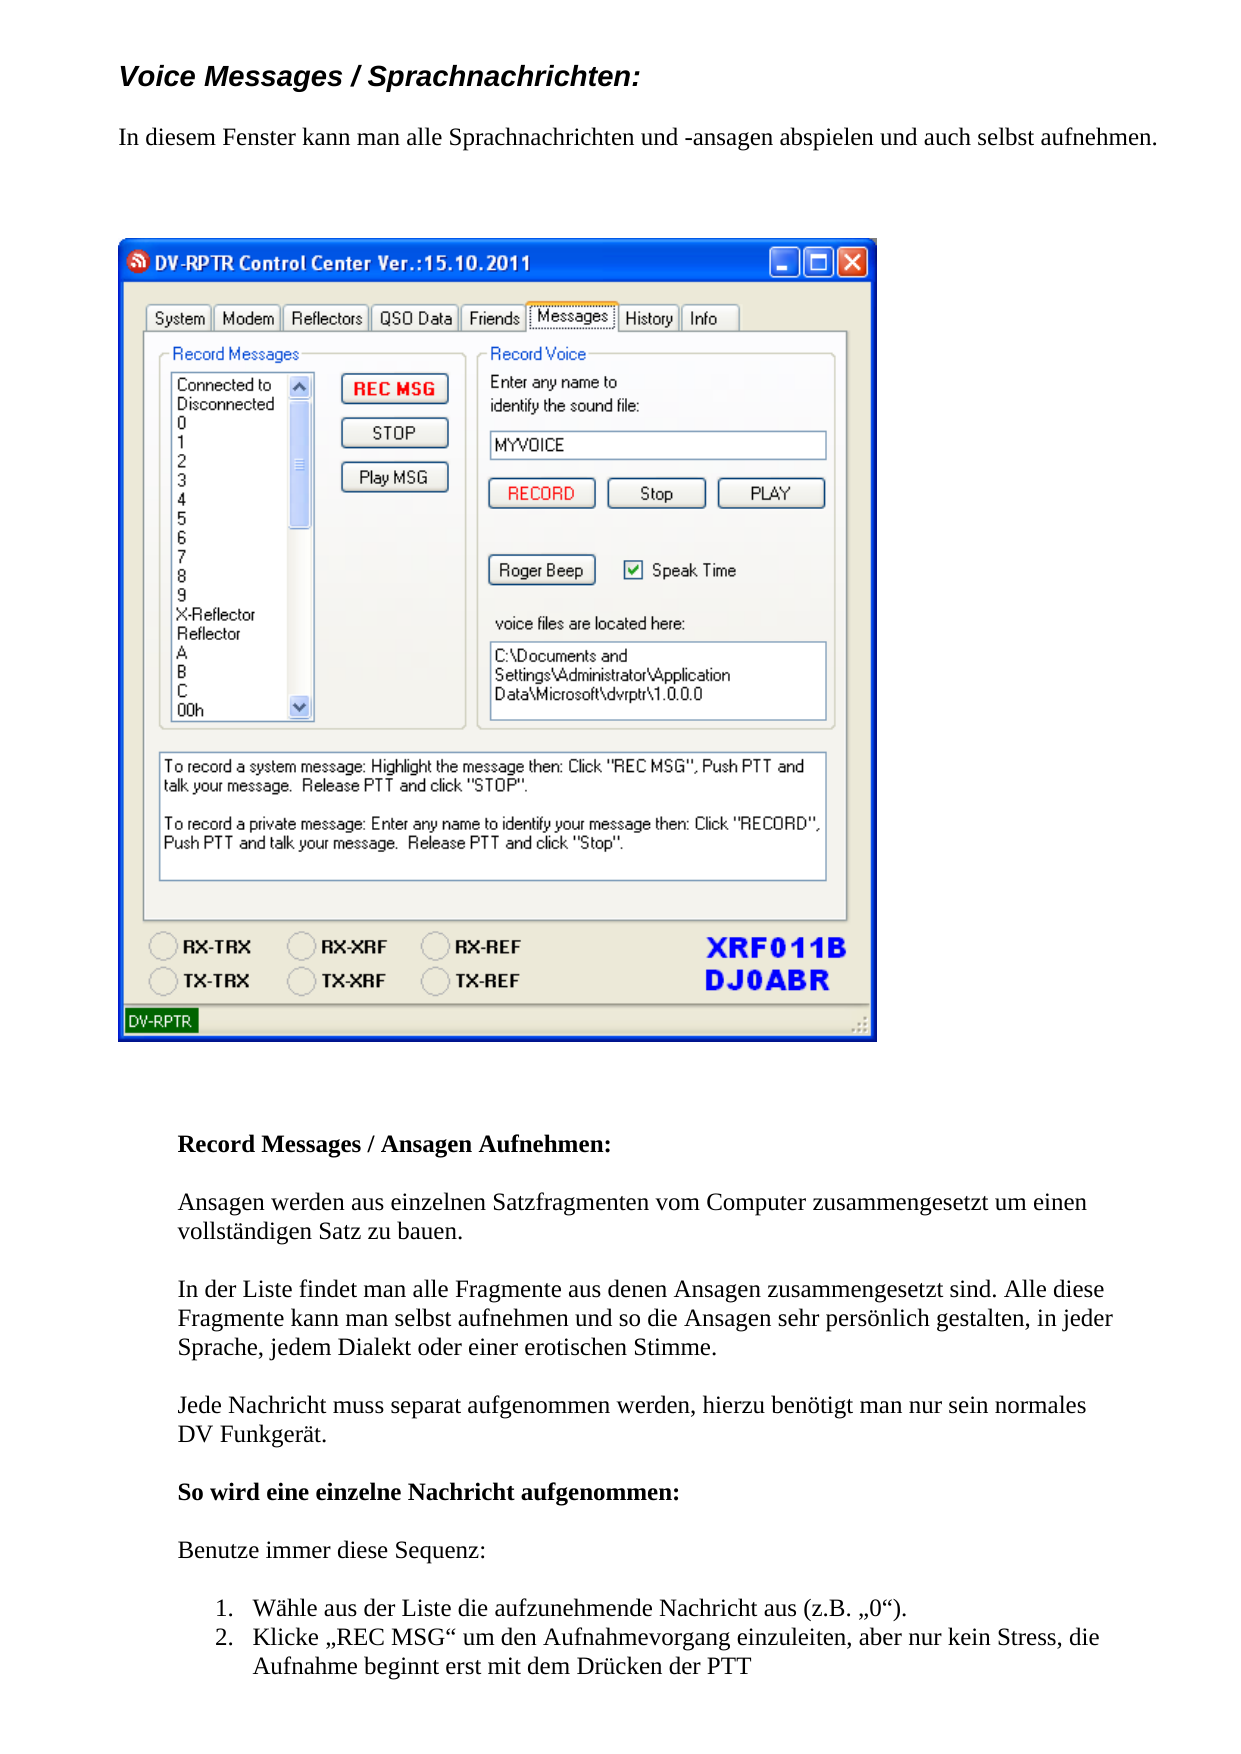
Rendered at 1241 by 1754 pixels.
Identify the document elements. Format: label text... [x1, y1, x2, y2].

text So wird eine einzelne Nachricht aufgenommen: [177, 1477, 1122, 1506]
text Record Messages / Ansagen Aufnehmen: [177, 1129, 1122, 1158]
text In diesem Fenster kann man alle Sprachnachrichten und -ansagen abspielen und auch selbst aufnehmen. [118, 122, 1181, 151]
list Klicke „REC MSG“ um den Aufnahmevorgang einzuleiten, aber nur kein Stress, die Aufnahme beginnt erst mit dem Drücken der PTT [215, 1622, 1181, 1680]
list Wähle aus der Liste die aufzunehmende Nachricht aus (z.B. „0“). [215, 1593, 1181, 1622]
text In der Liste findet man alle Fragmente aus denen Ansagen zusammengesetzt sind. Alle diese Fragmente kann man selbst aufnehmen und so die Ansagen sehr persönlich gestalten, in jeder Sprache, jedem Dialekt oder einer erotischen Stimme. [177, 1274, 1122, 1361]
subtitle Voice Messages / Sprachnachrichten: [118, 59, 1181, 93]
text Ansagen werden aus einzelnen Satzfragmenten vom Computer zusammengesetzt um einen vollständigen Satz zu bauen. [177, 1187, 1122, 1245]
picture [118, 238, 877, 1042]
text Jede Nachricht muss separat aufgenommen werden, hierzu benötigt man nur sein normales DV Funkgerät. [177, 1390, 1122, 1448]
text Benutze immer diese Sequenz: [177, 1535, 1122, 1564]
